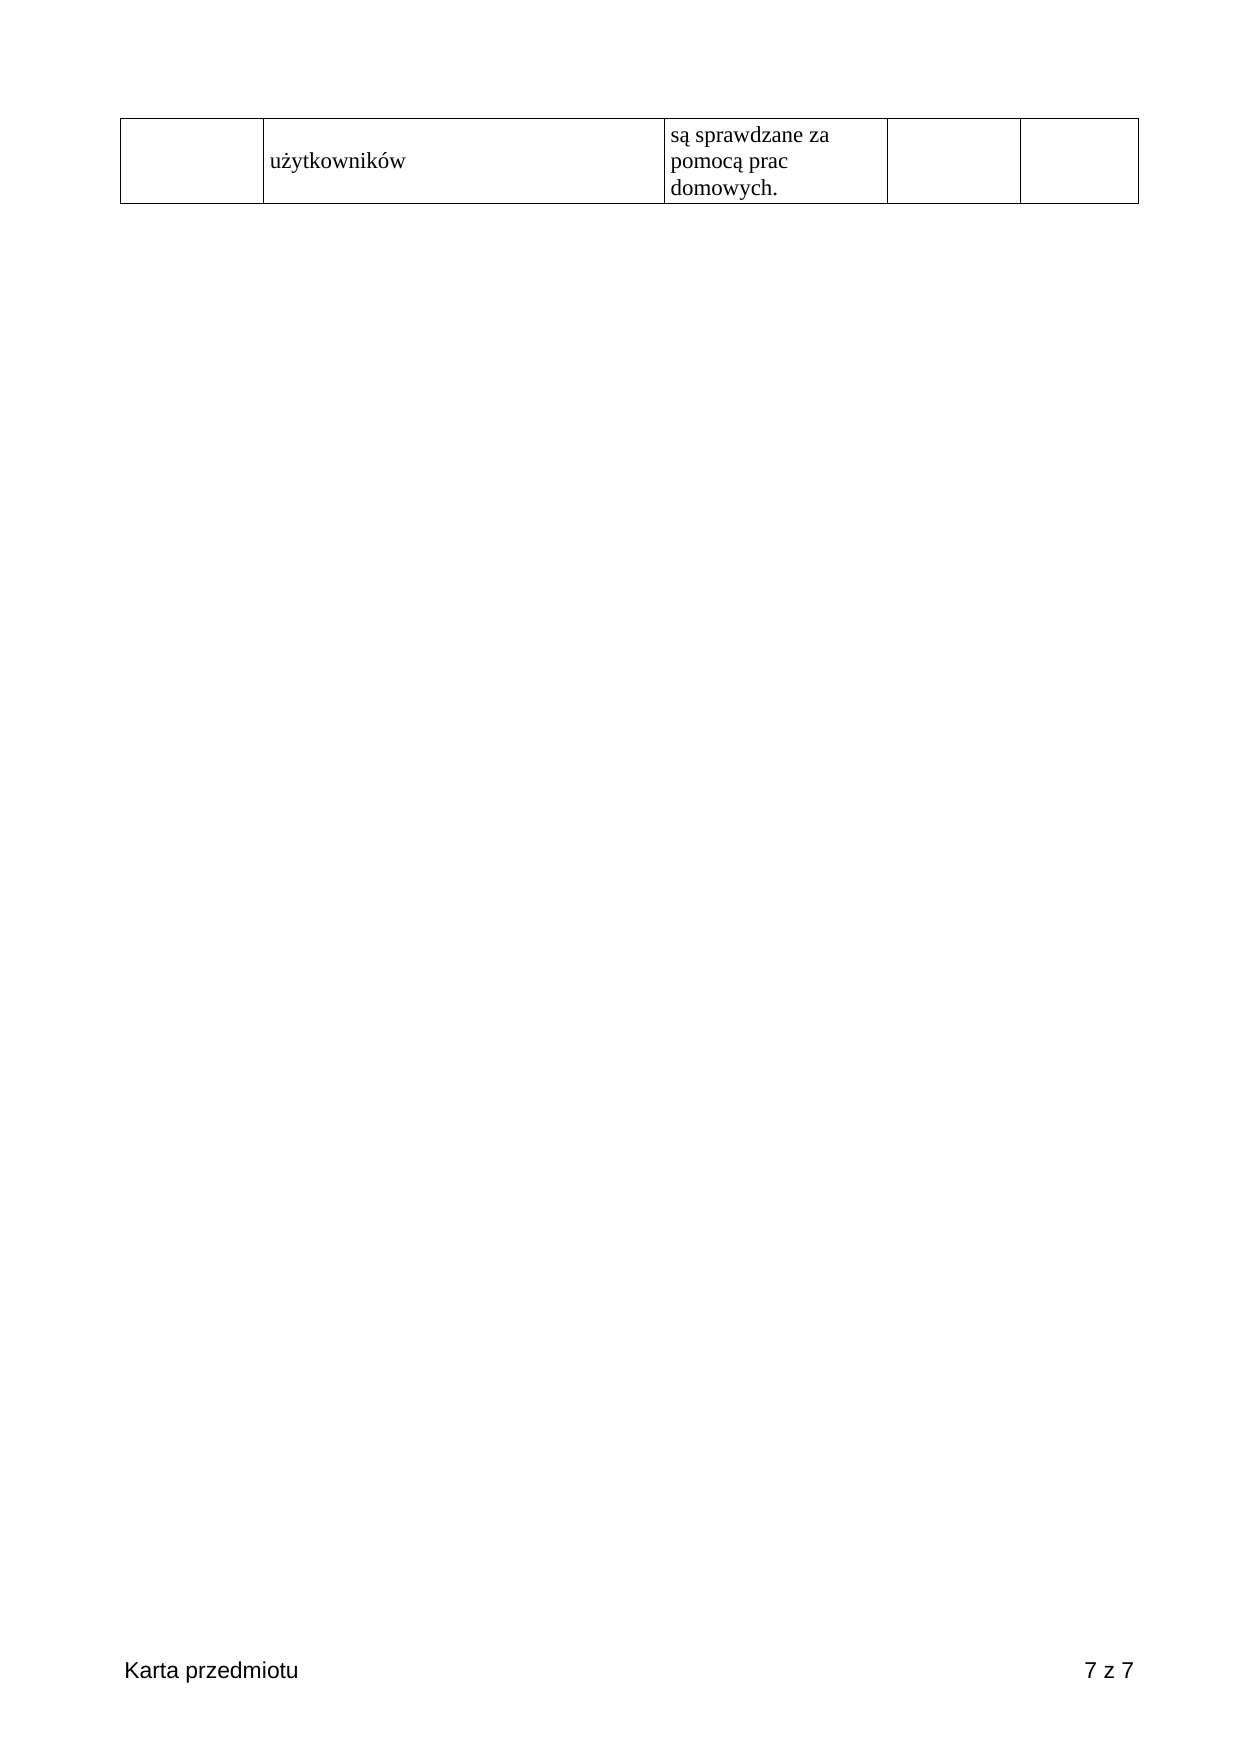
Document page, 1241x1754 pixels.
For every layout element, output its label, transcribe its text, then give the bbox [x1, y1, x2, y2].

table_cell użytkowników [264, 119, 664, 202]
table_cell [121, 119, 263, 202]
table_cell [888, 119, 1020, 202]
table_cell [1021, 119, 1138, 202]
table_cell są sprawdzane za pomocą prac domowych. [665, 119, 887, 202]
